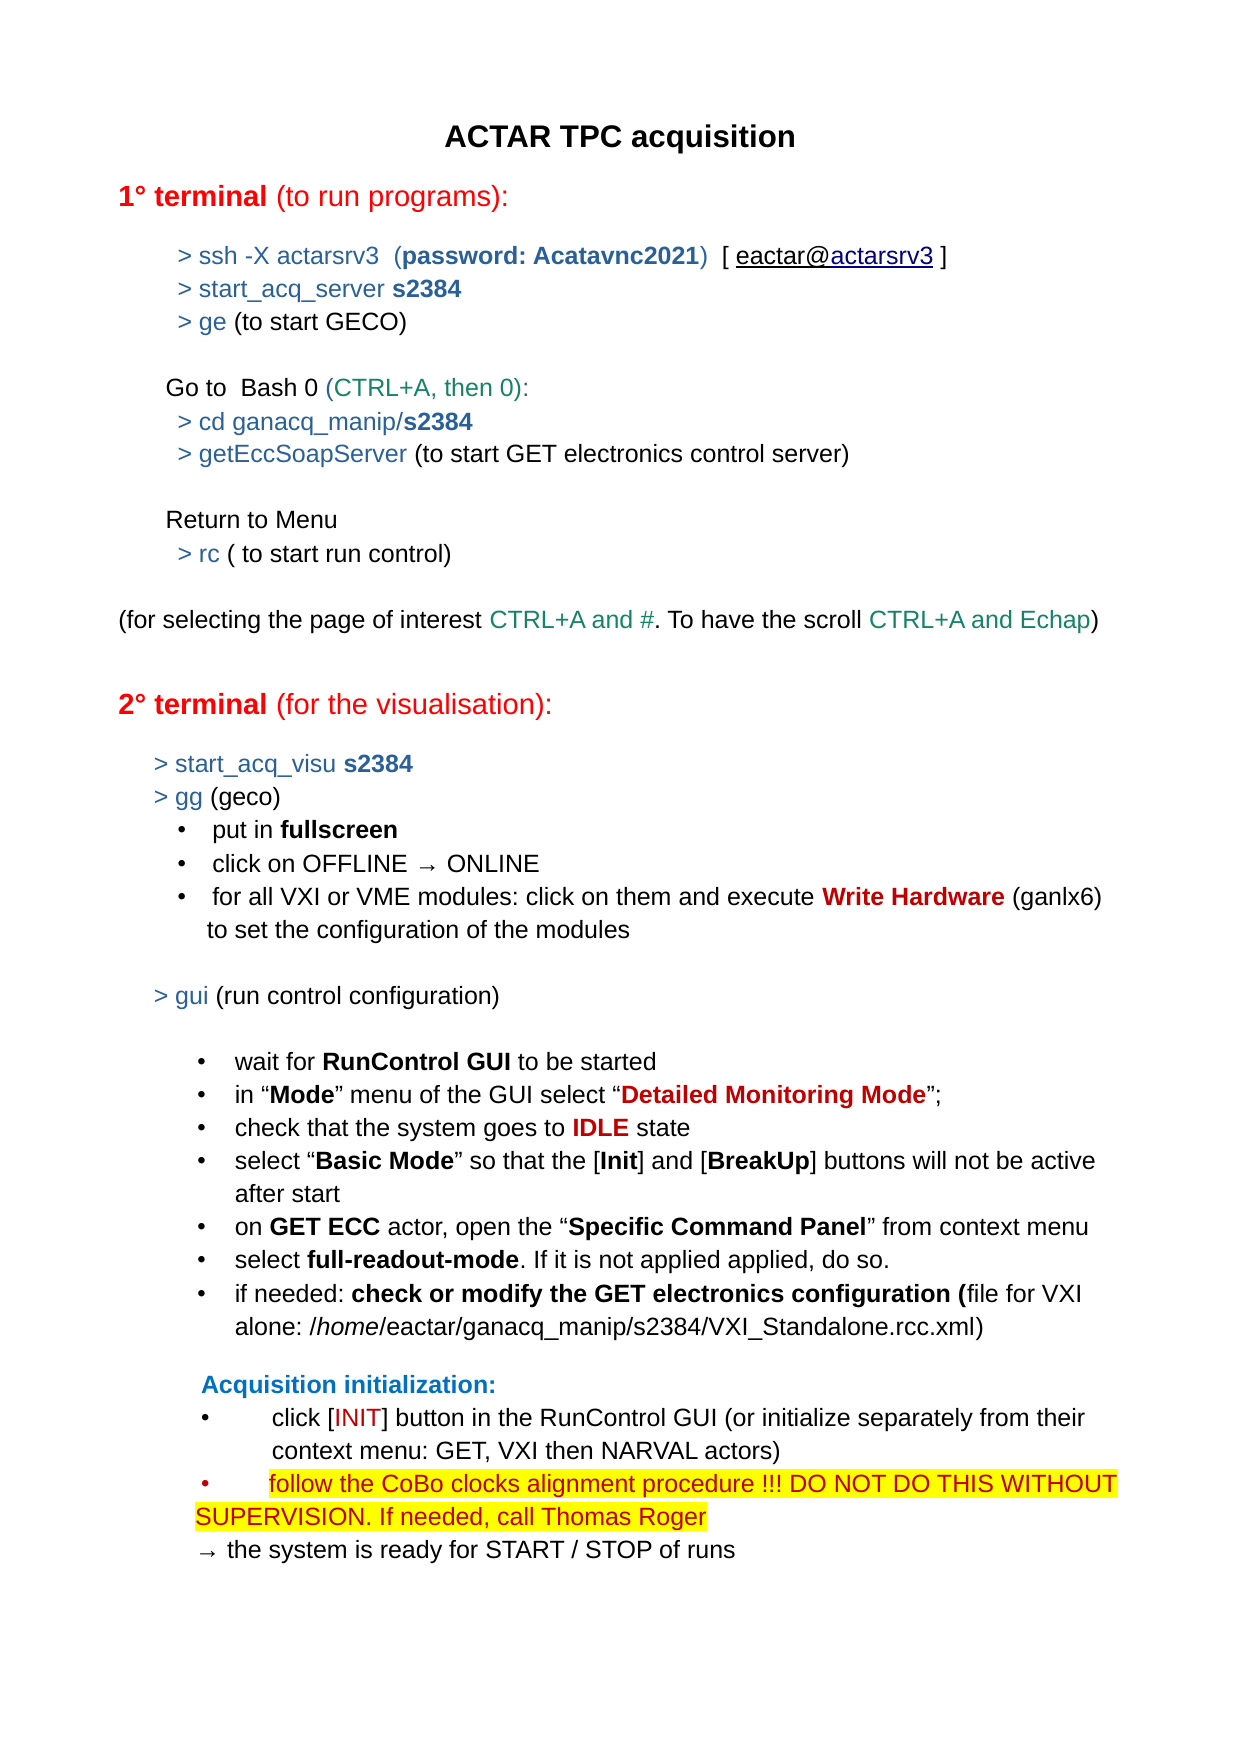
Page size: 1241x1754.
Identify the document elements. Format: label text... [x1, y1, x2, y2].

text > gui (run control configuration) [153, 981, 1122, 1009]
list for all VXI or VME modules: click on them and execute Write Hardware (ganlx6) to set the configuration of the modules [177, 882, 1122, 943]
subtitle 2° terminal (for the visualisation): [118, 687, 1122, 721]
text ACTAR TPC acquisition [118, 118, 1122, 154]
text > getEccSoapServer (to start GET electronics control server) [177, 439, 1122, 468]
text > ssh -X actarsrv3 (password: Acatavnc2021) [ eactar@actarsrv3 ] [177, 241, 1122, 270]
list → the system is ready for START / STOP of runs [195, 1535, 1122, 1564]
list follow the CoBo clocks alignment procedure !!! DO NOT DO THIS WITHOUT SUPERVISION. If needed, call Thomas Roger [195, 1469, 1122, 1531]
text > gg (geco) [153, 782, 1122, 811]
list select “Basic Mode” so that the [Init] and [BreakUp] buttons will not be active after start [197, 1146, 1122, 1208]
text (for selecting the page of interest CTRL+A and #. To have the scroll CTRL+A and Echap) [118, 604, 1122, 633]
list on GET ECC actor, open the “Specific Command Panel” from context menu [197, 1212, 1122, 1241]
list click [INIT] button in the RunControl GUI (or initialize separately from their context menu: GET, VXI then NARVAL actors) [201, 1403, 1122, 1465]
text > rc ( to start run control) [177, 538, 1122, 567]
text > start_acq_server s2384 [177, 274, 1122, 303]
text > ge (to start GECO) [177, 307, 1122, 336]
text > start_acq_visu s2384 [153, 749, 1122, 778]
list check that the system goes to IDLE state [197, 1113, 1122, 1142]
list in “Mode” menu of the GUI select “Detailed Monitoring Mode”; [197, 1080, 1122, 1109]
list if needed: check or modify the GET electronics configuration (file for VXI alone: /home/eactar/ganacq_manip/s2384/VXI_Standalone.rcc.xml) [197, 1279, 1122, 1341]
subtitle Acquisition initialization: [201, 1370, 1122, 1398]
list click on OFFLINE → ONLINE [177, 848, 1122, 877]
text Return to Menu [165, 506, 1122, 534]
text Go to Bash 0 (CTRL+A, then 0): [165, 373, 1122, 402]
text > cd ganacq_manip/s2384 [177, 406, 1122, 435]
list select full-readout-mode. If it is not applied applied, do so. [197, 1246, 1122, 1274]
list put in fullscreen [177, 815, 1122, 844]
subtitle 1° terminal (to run programs): [118, 179, 1122, 213]
list wait for RunControl GUI to be started [197, 1047, 1122, 1076]
